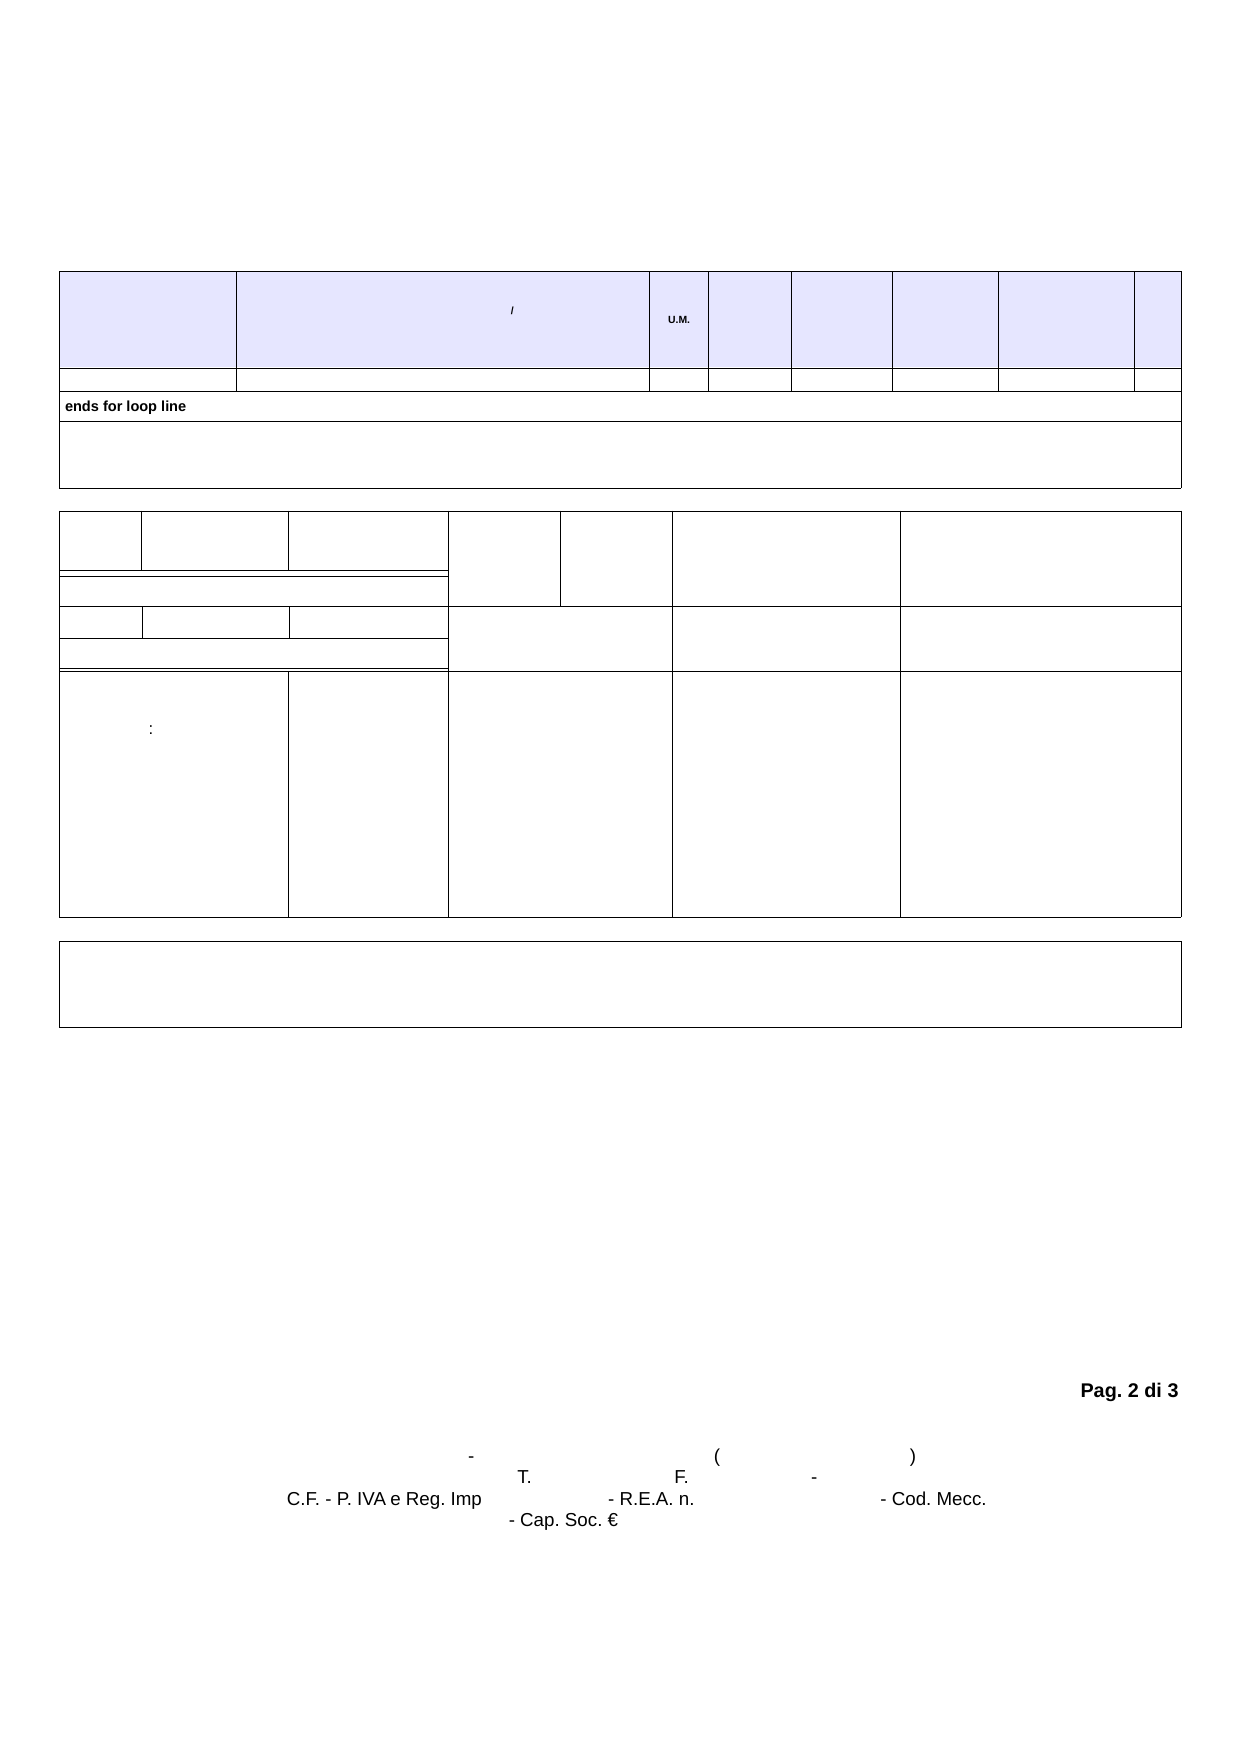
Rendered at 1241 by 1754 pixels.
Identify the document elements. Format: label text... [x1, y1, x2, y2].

table_cell ends for loop line [60, 392, 1181, 421]
table_cell [673, 570, 900, 606]
table_cell <get_language('TOTALE IMPOSTA', getLang())> [901, 607, 1040, 641]
table_header <get_language('IMPOSTA', getLang())> [289, 512, 448, 570]
table_header <get_language('PREZZO UNIT.', getLang())> [792, 272, 892, 367]
table_cell <get_partic_description(o.partner_id.id, l.product_id.id) if o.partner_id.use_partic else ''> [531, 369, 649, 391]
table_cell <formatLang(o.start_transport, date_time=True) if o.start_transport else ''> [673, 641, 900, 671]
table_header <get_language('COLLI', getLang())> [449, 512, 560, 570]
table_header <get_language('DESCRIZIONE ARTICOLO', getLang())> / <get_language('COLORE', getLang())> [237, 272, 649, 367]
table_cell <l.product_id.default_code or ''> [60, 369, 236, 391]
table_header <get_language('Q.TA\'', getLang())> [709, 272, 791, 367]
table_cell <'- Split payment' if o.partner_id.split_payment else ''> [901, 641, 1040, 671]
table_cell <o.currency_id.symbol> <formatLang(l.price_unit, digits=get_digits(dp='Account'))> [792, 369, 892, 391]
table_cell <if test="o.partner_id.split_payment"><'+ ' if o.type=='out_refund' else '-'><o.currency_id.symbol or ''> <formatLang(o.amount_tax, digits=get_digits(dp='Account')) or '0,00'></if> [1040, 641, 1181, 671]
table_cell <get_language('CAUSALE TRASPORTO', getLang())> [449, 607, 672, 641]
table_cell <'- ' if o.type=='out_refund' else ''><o.currency_id.symbol or ''> <formatLang(o.amount_tax, digits=get_digits(dp='Account')) or '0,00'> [1040, 607, 1181, 641]
table_cell [60, 422, 1181, 488]
table_cell <o.currency_id.symbol or ''> <formatLang(vat.tax_amount, digits=get_digits(dp='Account')) or '0,00'> [290, 607, 448, 638]
table_header <get_language('SPESE BANCA', getLang())> [673, 512, 900, 570]
table_header <get_language('CODICE ARTICOLO', getLang())> [60, 272, 236, 367]
table_header <get_language('TOTALE IMPONIBILE', getLang())> [901, 512, 1181, 570]
table_cell <o.currency_id.name or ''> [561, 570, 672, 606]
table_cell <formatLang(l.quantity, digits=0)> [709, 369, 791, 391]
table_cell <'- ' if o.type=='out_refund' else ''><o.currency_id.symbol or ''> <formatLang(o.amount_untaxed, digits=get_digits(dp='Account')) or '0,00'> [901, 570, 1181, 606]
table_cell <get_language('FIRMA DEL DESTINATARIO', getLang())> [673, 672, 900, 694]
table_cell <o.currency_id.symbol or ''> <formatLang(vat.base_amount, digits=get_digits(dp='Account')) or '0,00'> [143, 607, 289, 638]
table_cell <o.parcels> [449, 570, 560, 606]
table_header <get_language('SCONTO', getLang())> [893, 272, 998, 367]
table_header <for each="vat in o.tax_line"> [60, 577, 448, 606]
table_cell <get_language('INCARICATO DEL TRASPORTO', getLang())> [60, 672, 288, 694]
table_header <get_language('IMPORTO', getLang())> [999, 272, 1134, 367]
table_header <get_language('IMPONIBILE', getLang())> [142, 512, 288, 570]
table_cell [449, 694, 672, 917]
table_cell <vat.base_code_id.report_description> [60, 607, 142, 638]
table_cell <get_language('TOTALE FATTURA', getLang())> [901, 672, 1181, 694]
table_cell </for> [60, 639, 448, 668]
table_cell <get_language('PORTO', getLang())> [289, 672, 448, 694]
table_cell <o.transportation_reason_id.name> [449, 641, 672, 671]
table_header <get_language('VALUTA', getLang())> [561, 512, 672, 570]
table_cell [60, 571, 448, 576]
table_cell [59, 918, 1181, 941]
text <if test="o.id != objects[-1].id"> [59, 1028, 1181, 1045]
table_cell [673, 694, 900, 917]
table_cell <'- ' if o.type=='out_refund' else ''><o.currency_id.symbol or ''> <formatLang(o.amount_untaxed if o.partner_id.split_payment else o.amount_total, digits=get_digits(dp='Account')) or '0,00'> [901, 694, 1181, 917]
table_cell <o.carriage_condition_id.name or ''> [289, 694, 448, 917]
table_cell <o.currency_id.symbol> <formatLang(l.price_subtotal, digits=get_digits(dp='Account'))> [999, 369, 1134, 391]
table_cell <get_language('FIRMA', getLang())> [449, 672, 672, 694]
table_cell <get_language('MEZZO', getLang())>: <o.transportation_method_id.name or ''> <get_vector_data(o)> [60, 694, 288, 917]
table_cell <get_language('NOTE', getLang())><return_note(o.text_note_post)> <return_note(o.partner_id.property_account_position.text_note_invoice)><return_note(o.partner_id.property_account_position.text_comment_invoice)><'\n%s' % company.xfc_document_note if company.fsc_certified or company.pefc_certified else ''> [60, 942, 1175, 1027]
table_cell <l.product_id.uom_id.name or l.uos_id.name> [650, 369, 708, 391]
table_header <get_language('ALIQ', getLang())> [1135, 272, 1181, 367]
table_cell <get_language('DATA INIZIO TRASPORTO', getLang())> [673, 607, 900, 641]
table_header U.M. [650, 272, 708, 367]
table_cell [1175, 942, 1181, 1027]
table_header <get_language('ALIQ', getLang())> [60, 512, 141, 570]
